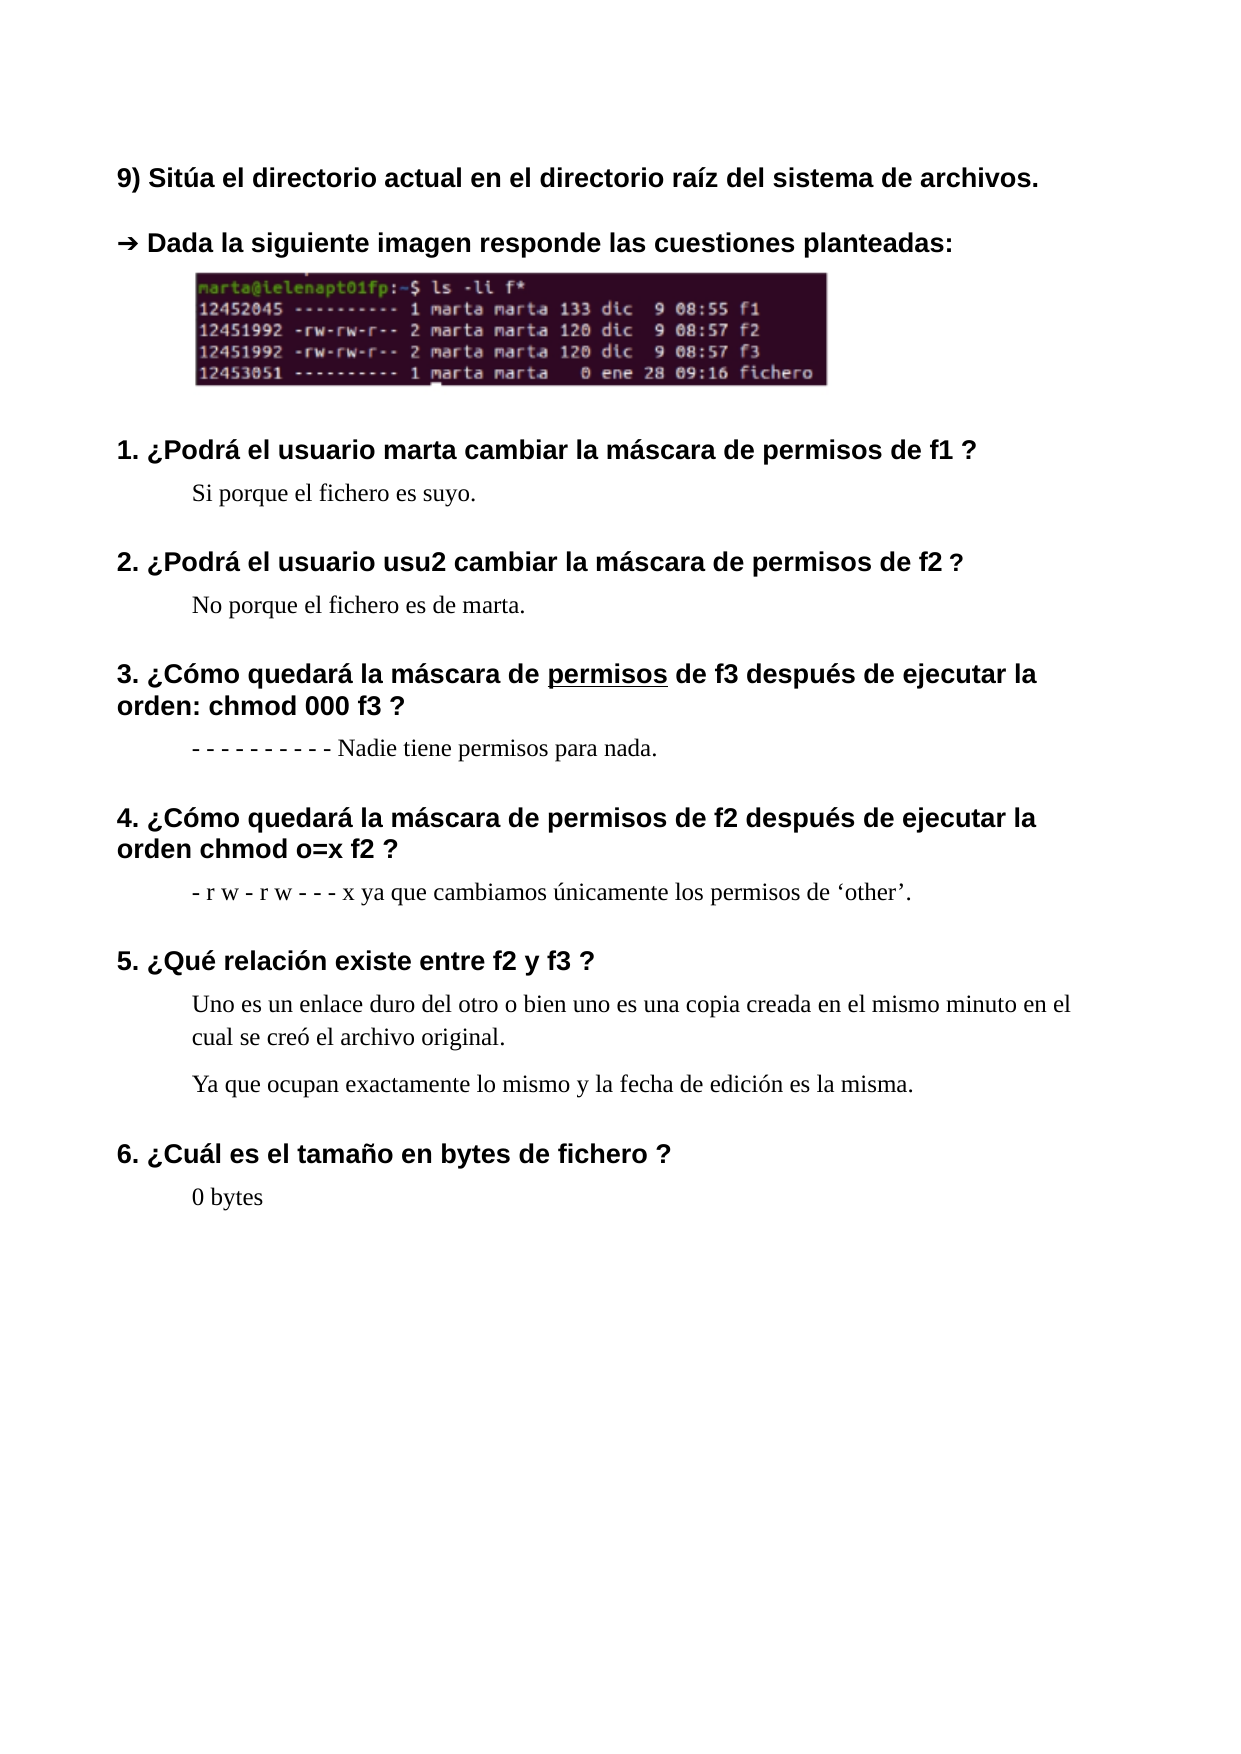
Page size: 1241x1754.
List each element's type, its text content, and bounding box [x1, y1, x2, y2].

text - r w - r w - - - x ya que cambiamos únicamente los permisos de ‘other’. [192, 877, 1096, 906]
subtitle ➔ Dada la siguiente imagen responde las cuestiones planteadas: [117, 227, 1096, 258]
picture [191, 270, 836, 395]
text 0 bytes [192, 1182, 1096, 1211]
subtitle 2. ¿Podrá el usuario usu2 cambiar la máscara de permisos de f2 ? [117, 546, 1096, 577]
subtitle 6. ¿Cuál es el tamaño en bytes de fichero ? [117, 1138, 1096, 1169]
subtitle 4. ¿Cómo quedará la máscara de permisos de f2 después de ejecutar la orden chmod o=x f2 ? [117, 802, 1096, 864]
text Uno es un enlace duro del otro o bien uno es una copia creada en el mismo minuto en el cual se creó el archivo original. [192, 989, 1096, 1051]
subtitle 3. ¿Cómo quedará la máscara de permisos de f3 después de ejecutar la orden: chmod 000 f3 ? [117, 658, 1096, 721]
text No porque el fichero es de marta. [192, 590, 1096, 619]
text Ya que ocupan exactamente lo mismo y la fecha de edición es la misma. [192, 1069, 1096, 1098]
subtitle 5. ¿Qué relación existe entre f2 y f3 ? [117, 945, 1096, 976]
subtitle 9) Sitúa el directorio actual en el directorio raíz del sistema de archivos. [117, 162, 1096, 194]
subtitle 1. ¿Podrá el usuario marta cambiar la máscara de permisos de f1 ? [117, 434, 1096, 465]
text Si porque el fichero es suyo. [192, 478, 1096, 506]
text - - - - - - - - - - Nadie tiene permisos para nada. [192, 733, 1096, 762]
